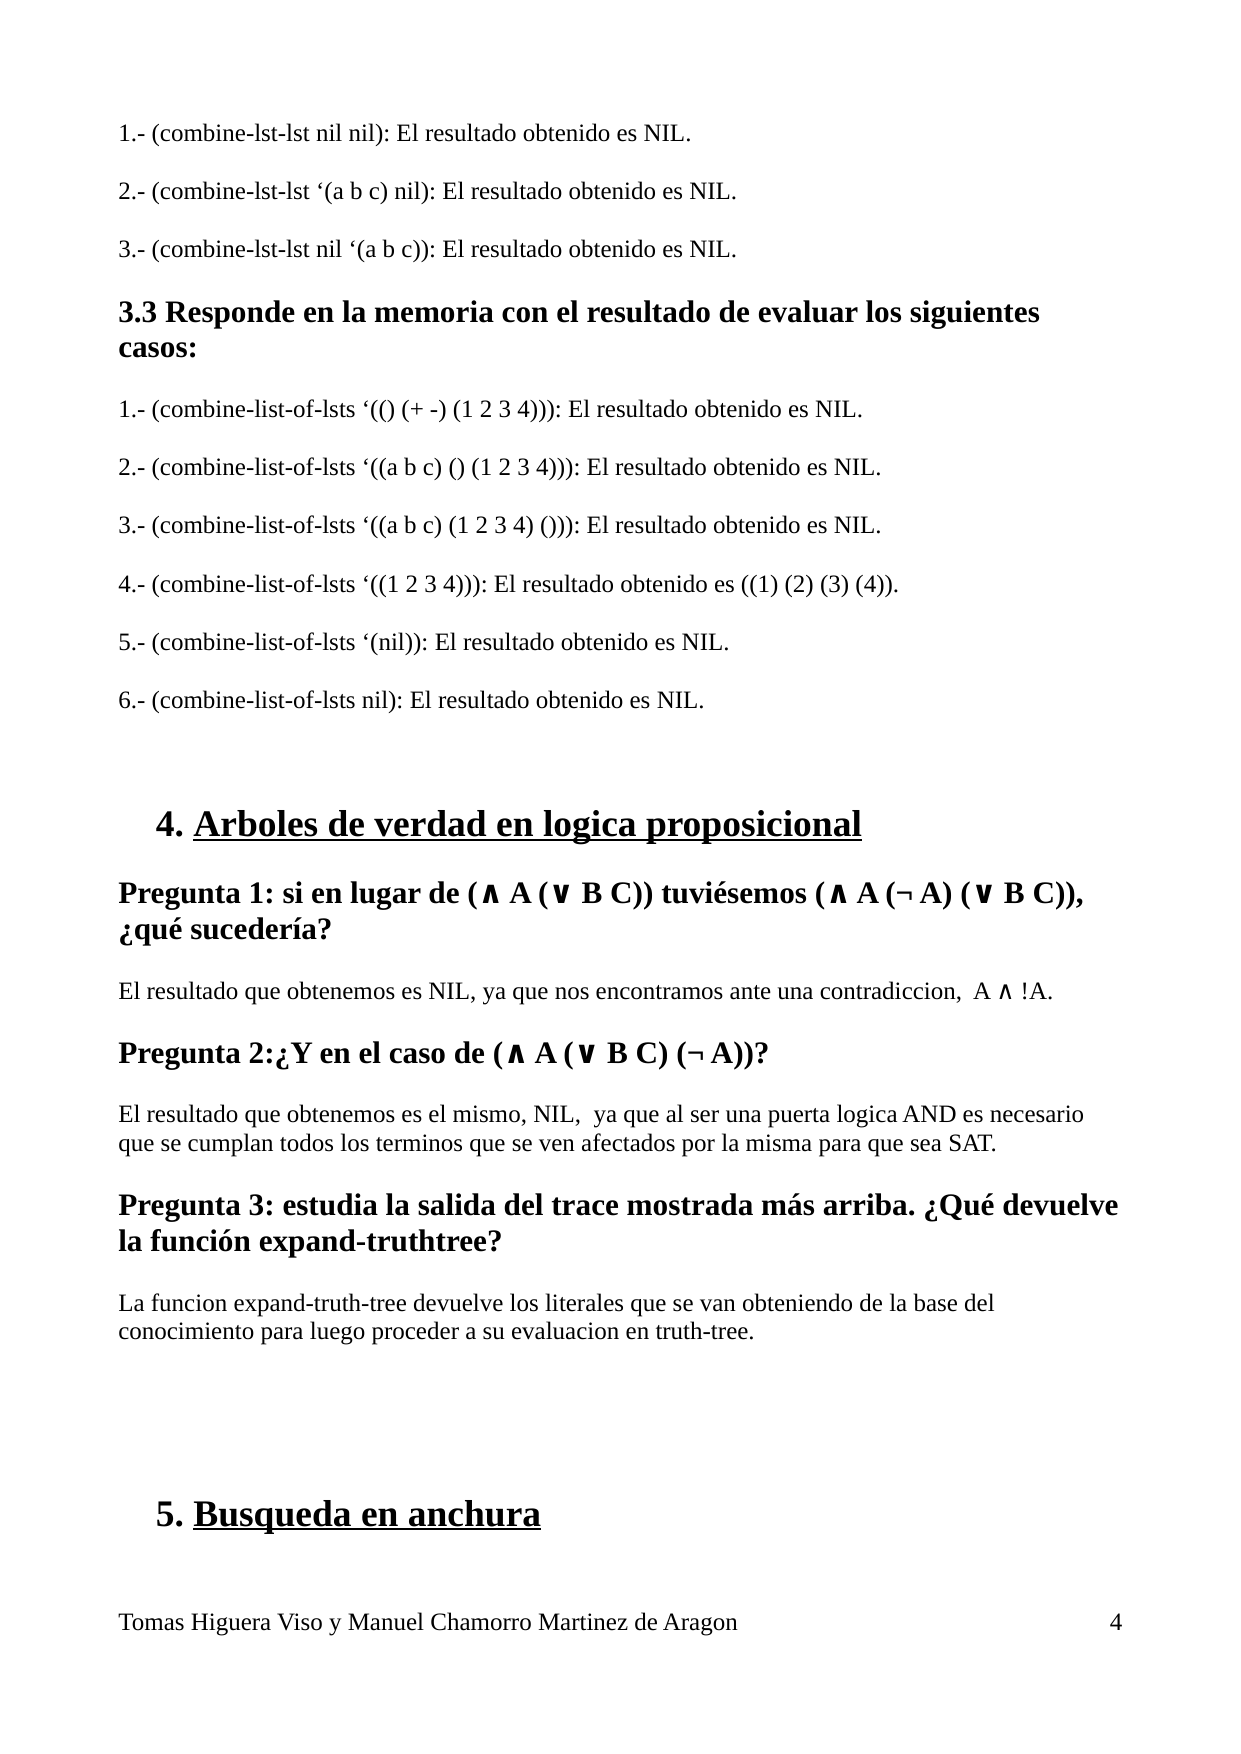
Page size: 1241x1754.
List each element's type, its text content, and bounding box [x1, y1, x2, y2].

text 4.- (combine-list-of-lsts ‘((1 2 3 4))): El resultado obtenido es ((1) (2) (3) (4)). [118, 569, 1122, 598]
text 1.- (combine-lst-lst nil nil): El resultado obtenido es NIL. [118, 118, 1122, 147]
text La funcion expand-truth-tree devuelve los literales que se van obteniendo de la base del conocimiento para luego proceder a su evaluacion en truth-tree. [118, 1288, 1122, 1345]
text 2.- (combine-list-of-lsts ‘((a b c) () (1 2 3 4))): El resultado obtenido es NIL. [118, 452, 1122, 481]
text 3.- (combine-lst-lst nil ‘(a b c)): El resultado obtenido es NIL. [118, 234, 1122, 263]
text Pregunta 1: si en lugar de (∧ A (∨ B C)) tuviésemos (∧ A (¬ A) (∨ B C)), ¿qué sucedería? [118, 874, 1122, 946]
text 3.3 Responde en la memoria con el resultado de evaluar los siguientes casos: [118, 293, 1122, 365]
text Pregunta 3: estudia la salida del trace mostrada más arriba. ¿Qué devuelve la función expand-truthtree? [118, 1186, 1122, 1258]
text 3.- (combine-list-of-lsts ‘((a b c) (1 2 3 4) ())): El resultado obtenido es NIL. [118, 511, 1122, 539]
text 2.- (combine-lst-lst ‘(a b c) nil): El resultado obtenido es NIL. [118, 176, 1122, 205]
list Arboles de verdad en logica proposicional [156, 802, 1122, 845]
list Busqueda en anchura [156, 1491, 1122, 1534]
text El resultado que obtenemos es el mismo, NIL, ya que al ser una puerta logica AND es necesario que se cumplan todos los terminos que se ven afectados por la misma para que sea SAT. [118, 1099, 1122, 1157]
text Pregunta 2:¿Y en el caso de (∧ A (∨ B C) (¬ A))? [118, 1034, 1122, 1070]
text El resultado que obtenemos es NIL, ya que nos encontramos ante una contradiccion, A ∧ !A. [118, 976, 1122, 1004]
text 5.- (combine-list-of-lsts ‘(nil)): El resultado obtenido es NIL. [118, 627, 1122, 656]
text 1.- (combine-list-of-lsts ‘(() (+ -) (1 2 3 4))): El resultado obtenido es NIL. [118, 394, 1122, 423]
text 6.- (combine-list-of-lsts nil): El resultado obtenido es NIL. [118, 685, 1122, 714]
